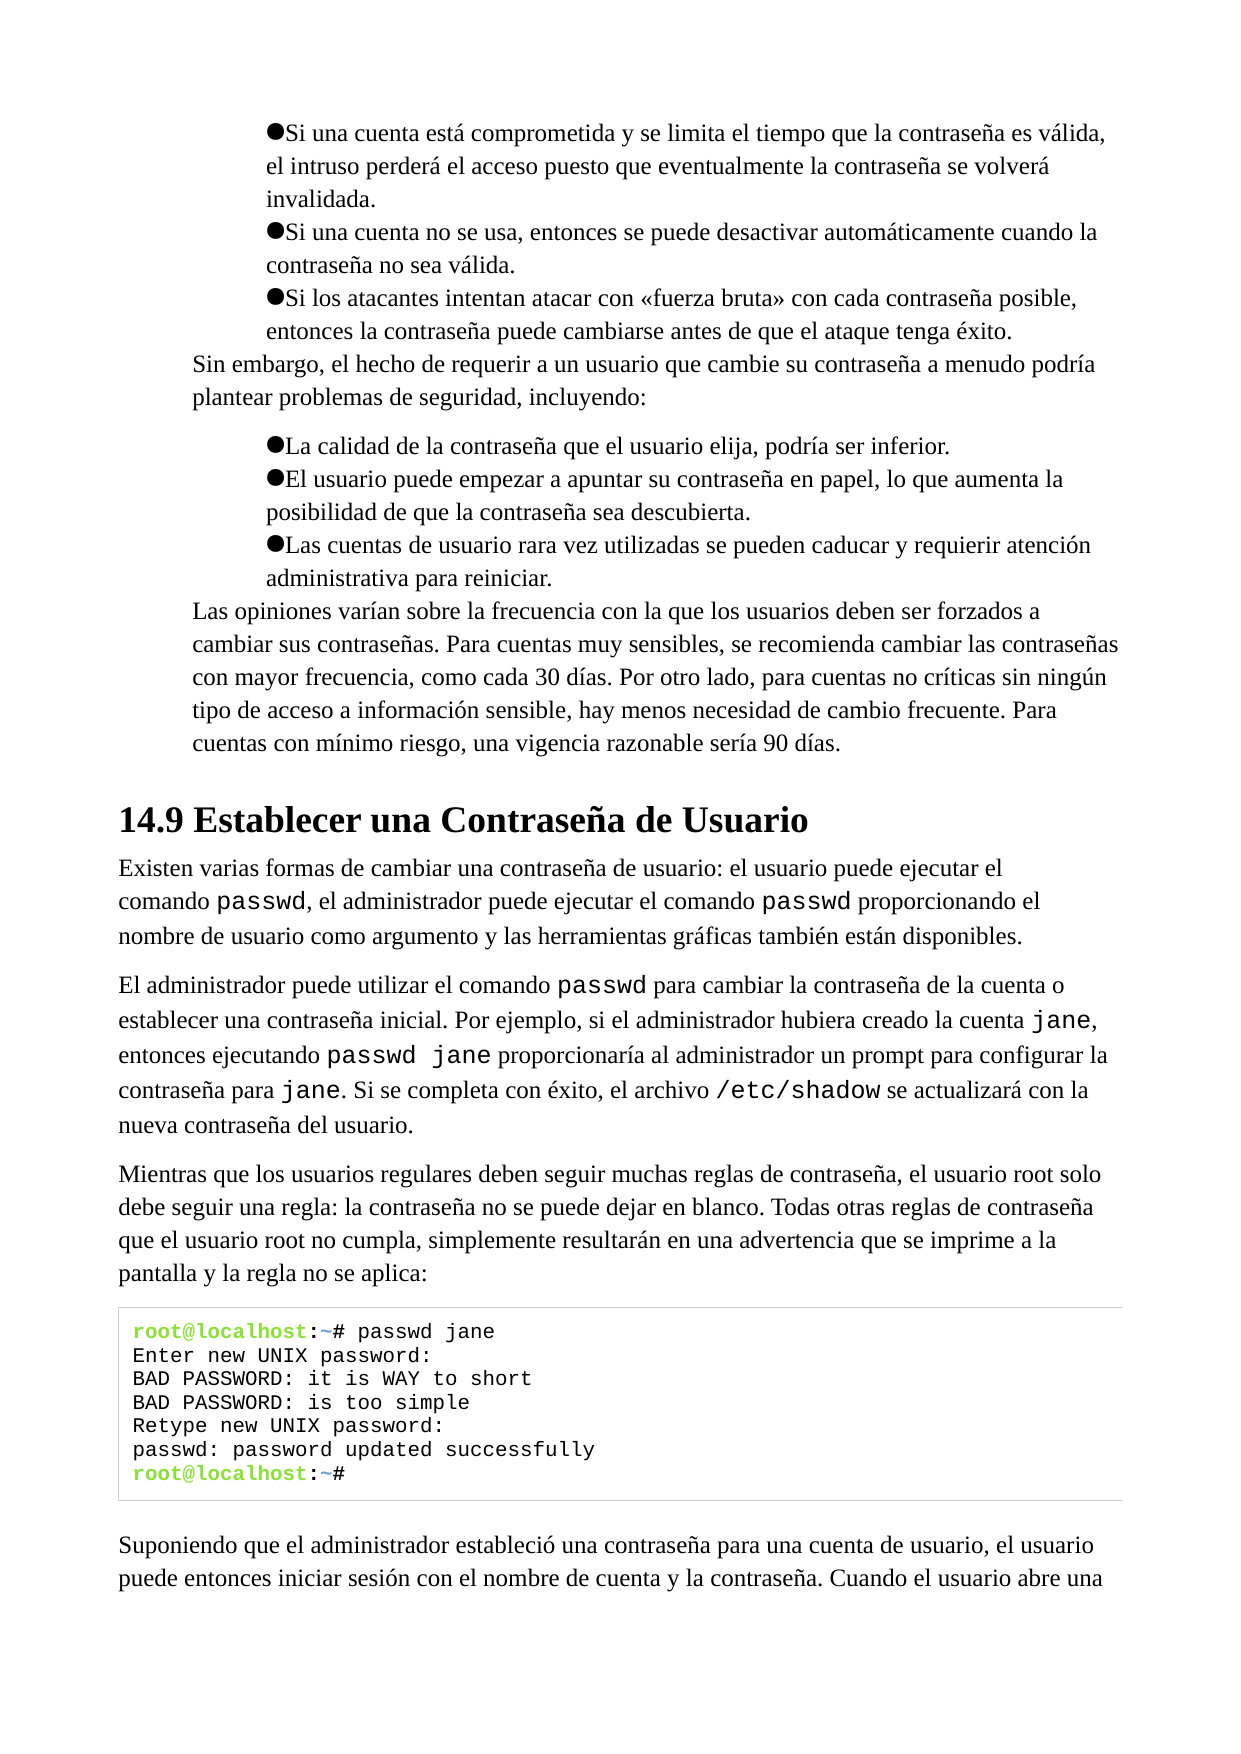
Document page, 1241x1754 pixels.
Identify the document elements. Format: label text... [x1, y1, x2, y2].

text El administrador puede utilizar el comando passwd para cambiar la contraseña de la cuenta o establecer una contraseña inicial. Por ejemplo, si el administrador hubiera creado la cuenta jane, entonces ejecutando passwd jane proporcionaría al administrador un prompt para configurar la contraseña para jane. Si se completa con éxito, el archivo /etc/shadow se actualizará con la nueva contraseña del usuario. [118, 970, 1122, 1139]
text Enter new UNIX password: [119, 1330, 1122, 1354]
list La calidad de la contraseña que el usuario elija, podría ser inferior. [118, 431, 1122, 460]
text passwd: password updated successfully [119, 1425, 1122, 1449]
text Suponiendo que el administrador estableció una contraseña para una cuenta de usuario, el usuario puede entonces iniciar sesión con el nombre de cuenta y la contraseña. Cuando el usuario abre una [118, 1530, 1122, 1592]
text Existen varias formas de cambiar una contraseña de usuario: el usuario puede ejecutar el comando passwd, el administrador puede ejecutar el comando passwd proporcionando el nombre de usuario como argumento y las herramientas gráficas también están disponibles. [118, 853, 1122, 950]
subtitle 14.9 Establecer una Contraseña de Usuario [118, 798, 1122, 841]
list Si una cuenta está comprometida y se limita el tiempo que la contraseña es válida, el intruso perderá el acceso puesto que eventualmente la contraseña se volverá invalidada. [118, 118, 1122, 213]
list Las opiniones varían sobre la frecuencia con la que los usuarios deben ser forzados a cambiar sus contraseñas. Para cuentas muy sensibles, se recomienda cambiar las contraseñas con mayor frecuencia, como cada 30 días. Por otro lado, para cuentas no críticas sin ningún tipo de acceso a información sensible, hay menos necesidad de cambio frecuente. Para cuentas con mínimo riesgo, una vigencia razonable sería 90 días. [118, 596, 1122, 757]
list El usuario puede empezar a apuntar su contraseña en papel, lo que aumenta la posibilidad de que la contraseña sea descubierta. [118, 464, 1122, 526]
text BAD PASSWORD: is too simple [119, 1378, 1122, 1401]
text root@localhost:~# [119, 1449, 1122, 1500]
text Retype new UNIX password: [119, 1401, 1122, 1425]
list Sin embargo, el hecho de requerir a un usuario que cambie su contraseña a menudo podría plantear problemas de seguridad, incluyendo: [118, 349, 1122, 411]
text root@localhost:~# passwd jane [119, 1308, 1122, 1330]
list Si los atacantes intentan atacar con «fuerza bruta» con cada contraseña posible, entonces la contraseña puede cambiarse antes de que el ataque tenga éxito. [118, 283, 1122, 345]
text BAD PASSWORD: it is WAY to short [119, 1354, 1122, 1378]
list Si una cuenta no se usa, entonces se puede desactivar automáticamente cuando la contraseña no sea válida. [118, 217, 1122, 279]
list Las cuentas de usuario rara vez utilizadas se pueden caducar y requierir atención administrativa para reiniciar. [118, 530, 1122, 592]
text Mientras que los usuarios regulares deben seguir muchas reglas de contraseña, el usuario root solo debe seguir una regla: la contraseña no se puede dejar en blanco. Todas otras reglas de contraseña que el usuario root no cumpla, simplemente resultarán en una advertencia que se imprime a la pantalla y la regla no se aplica: [118, 1159, 1122, 1287]
